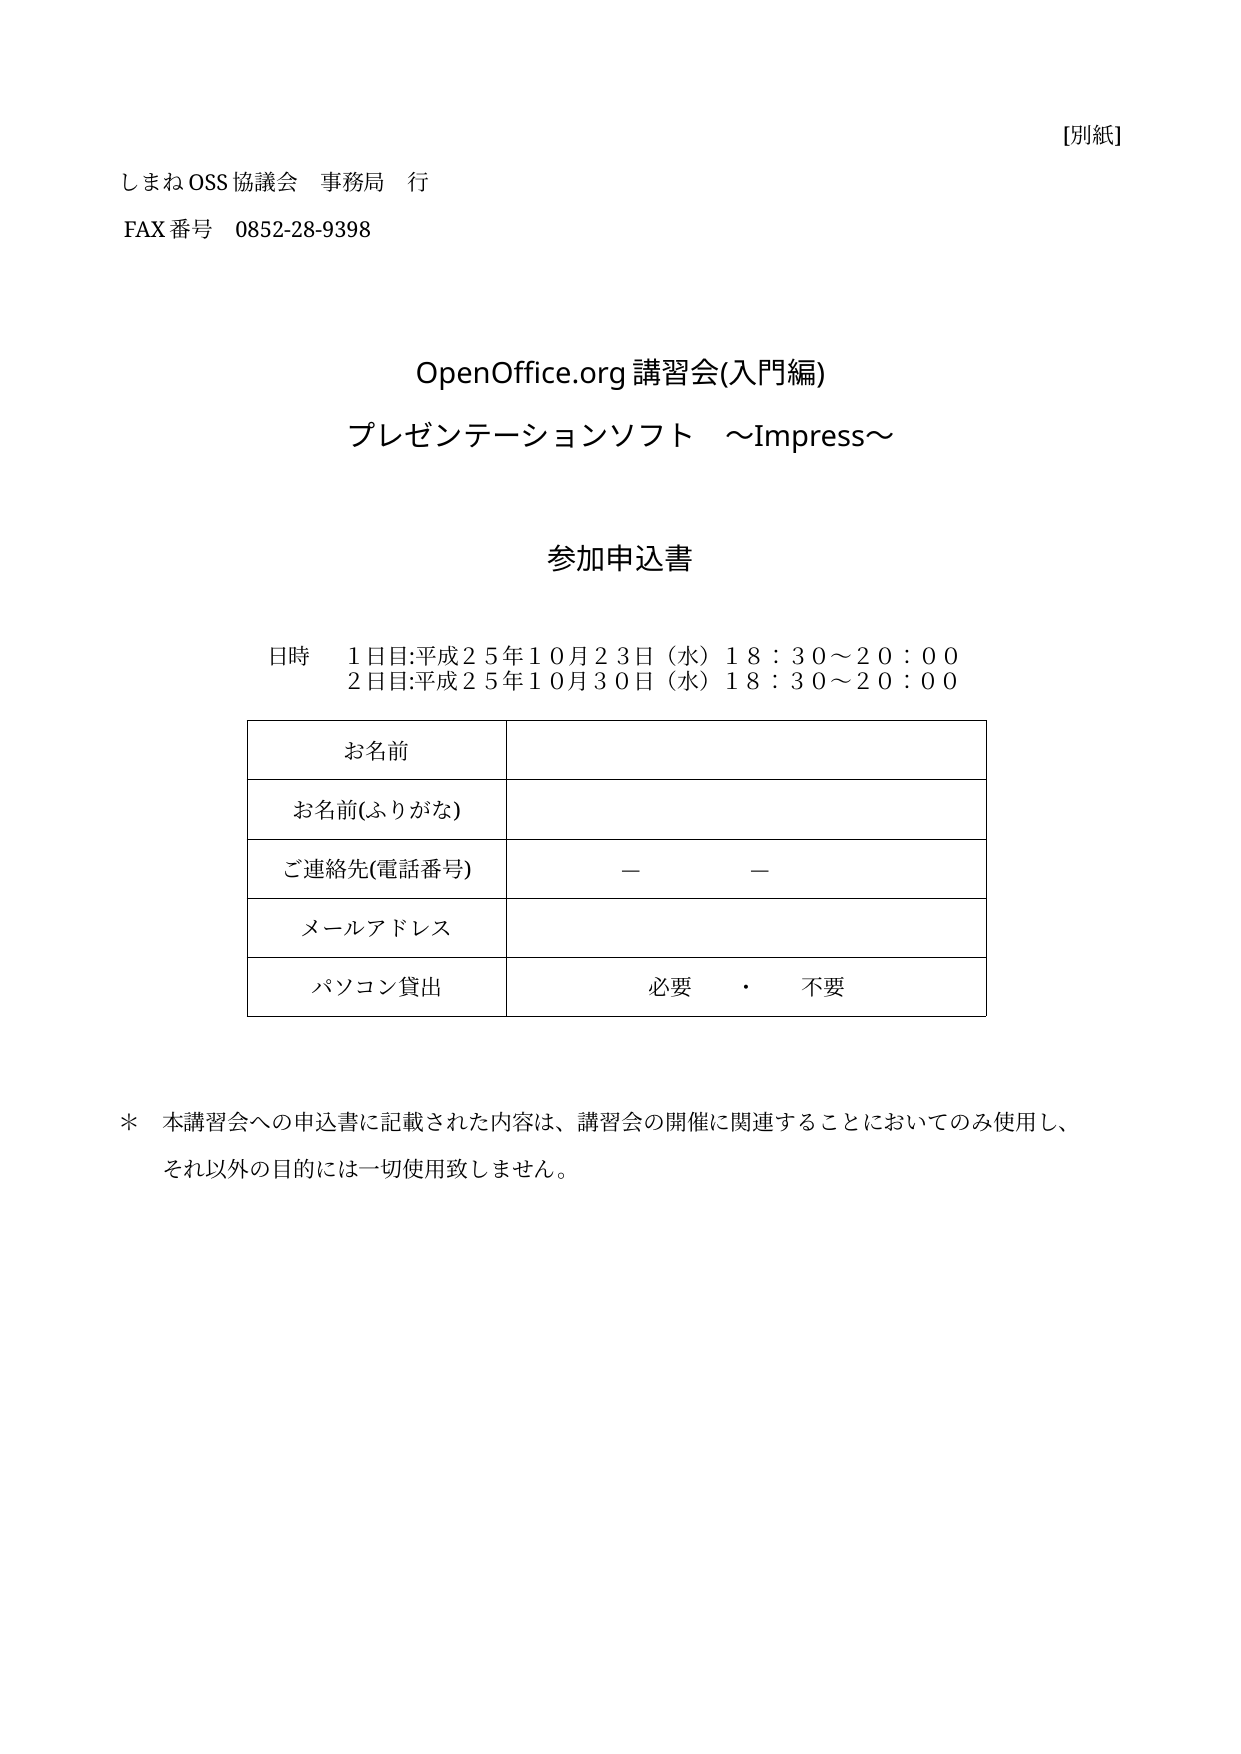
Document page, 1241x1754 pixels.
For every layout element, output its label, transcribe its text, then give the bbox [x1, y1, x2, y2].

text OpenOffice.org講習会(入門編) [118, 349, 1122, 392]
table_header お名前 [248, 721, 506, 779]
table_cell お名前(ふりがな) [248, 780, 506, 838]
text それ以外の目的には一切使用致しません。 [118, 1152, 1122, 1184]
table_cell ご連絡先(電話番号) [248, 840, 506, 897]
text [別紙] [118, 118, 1122, 150]
text FAX番号 0852-28-9398 [118, 213, 1122, 244]
table_cell パソコン貸出 [248, 958, 506, 1016]
text プレゼンテーションソフト 〜Impress〜 [118, 413, 1122, 455]
table_cell — — [507, 840, 986, 897]
table_cell メールアドレス [248, 899, 506, 957]
text 日時 １日目:平成２５年１０月２３日（水）１８：３０〜２０：００ [118, 644, 1122, 669]
text ＊ 本講習会への申込書に記載された内容は、講習会の開催に関連することにおいてのみ使用し、 [118, 1105, 1122, 1137]
table_cell [507, 780, 986, 838]
table_cell 必要 ・ 不要 [507, 958, 986, 1016]
text 参加申込書 [118, 536, 1122, 578]
table_header [507, 721, 986, 779]
text ２日目:平成２５年１０月３０日（水）１８：３０〜２０：００ [118, 669, 1122, 695]
text しまねOSS協議会 事務局 行 [118, 165, 1122, 197]
table_cell [507, 899, 986, 957]
